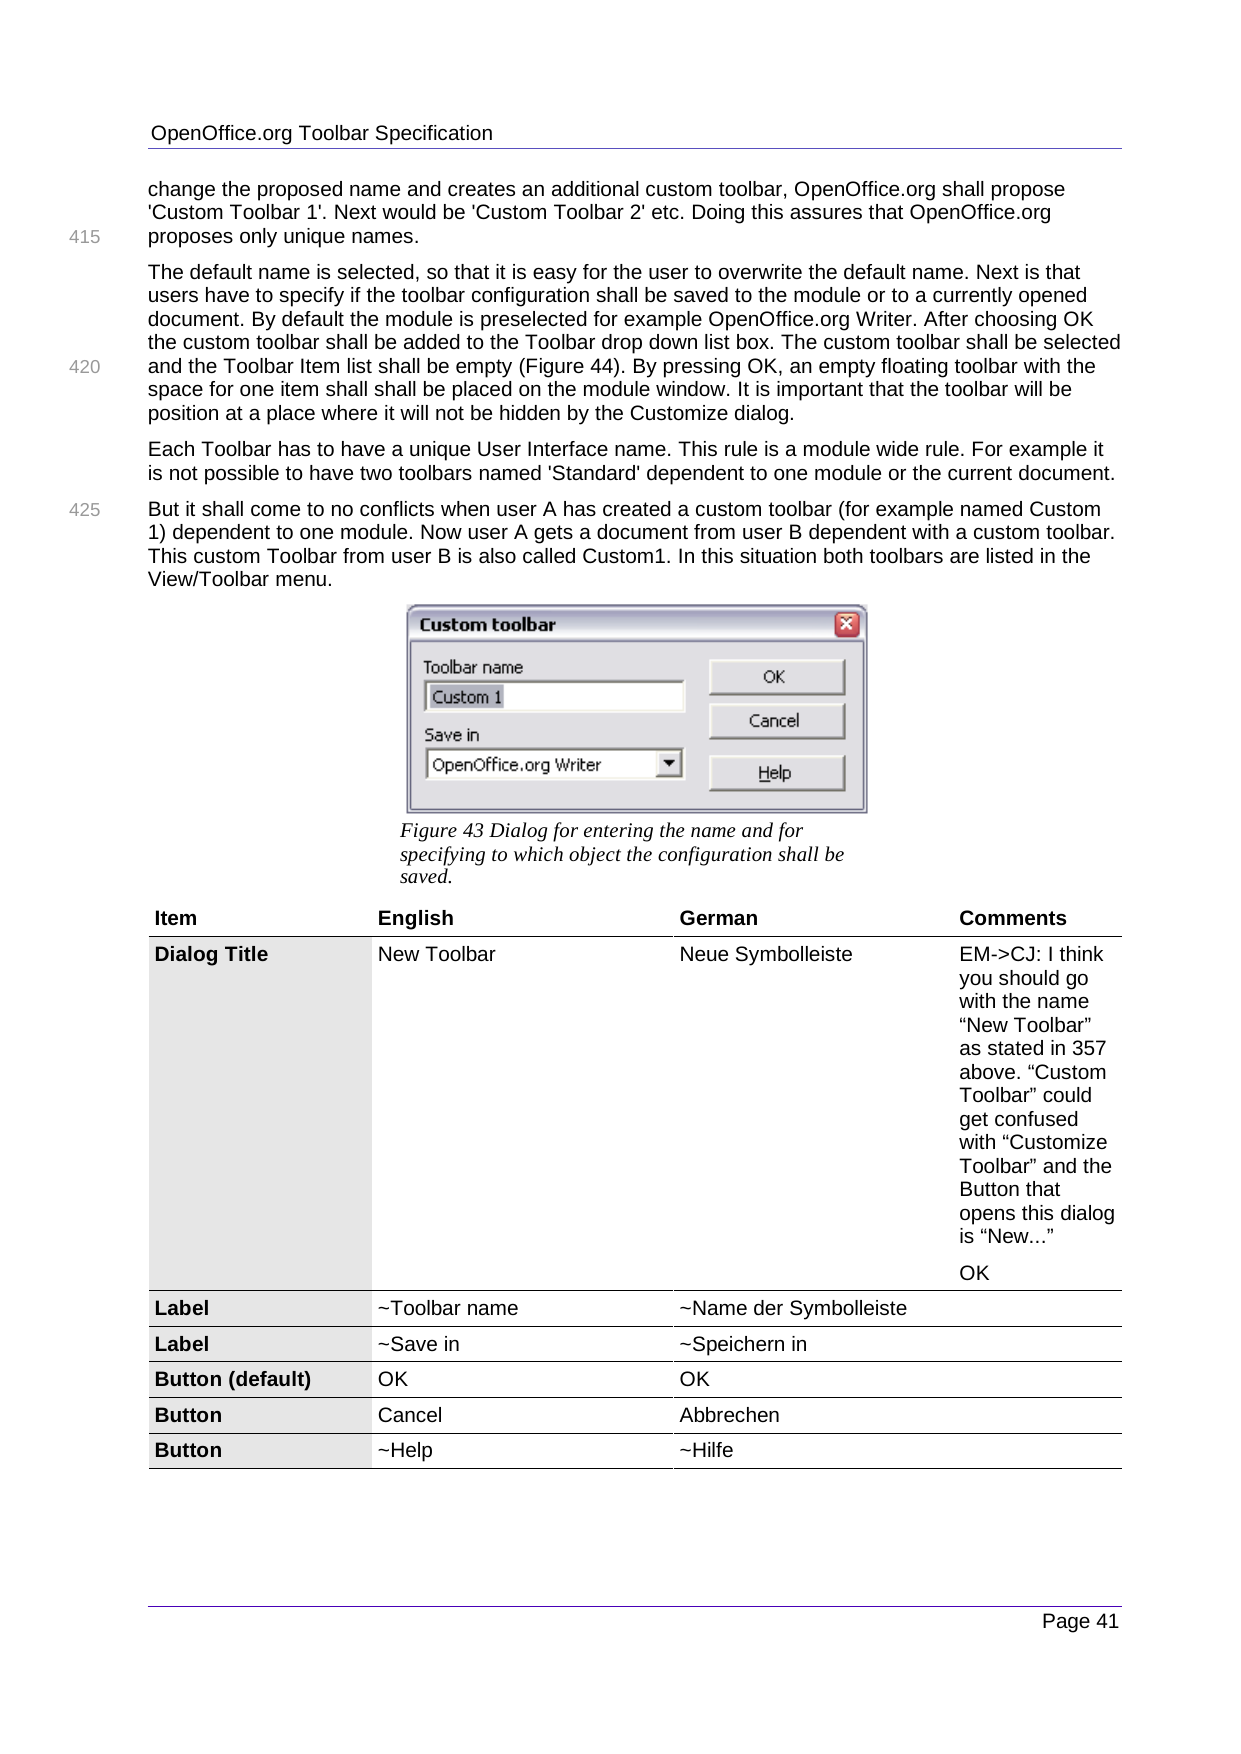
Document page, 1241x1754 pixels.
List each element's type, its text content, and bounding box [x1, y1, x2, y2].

table_cell Dialog Title [149, 937, 372, 1290]
text But it shall come to no conflicts when user A has created a custom toolbar (for example named Custom 1) dependent to one module. Now user A gets a document from user B dependent with a custom toolbar. This custom Toolbar from user B is also called Custom1. In this situation both toolbars are listed in the View/Toolbar menu. [148, 497, 1122, 591]
table_cell OK [674, 1362, 953, 1397]
table_cell New Toolbar [372, 937, 673, 1290]
table_cell [953, 1362, 1122, 1397]
table_cell [953, 1327, 1122, 1361]
table_cell ~Save in [372, 1327, 673, 1361]
text Each Toolbar has to have a unique User Interface name. This rule is a module wide rule. For example it is not possible to have two toolbars named 'Standard' dependent to one module or the current document. [148, 437, 1122, 484]
table_header English [372, 901, 673, 936]
text The default name is selected, so that it is easy for the user to overwrite the default name. Next is that users have to specify if the toolbar configuration shall be saved to the module or to a currently opened document. By default the module is preselected for example OpenOffice.org Writer. After choosing OK the custom toolbar shall be added to the Toolbar drop down list box. The custom toolbar shall be selected and the Toolbar Item list shall be empty (Figure 44). By pressing OK, an empty floating toolbar with the space for one item shall shall be placed on the module window. It is important that the toolbar will be position at a place where it will not be hidden by the Customize dialog. [148, 260, 1122, 425]
table_cell OK [372, 1362, 673, 1397]
picture [399, 603, 871, 820]
text Figure 43 Dialog for entering the name and for specifying to which object the configuration shall be saved. [400, 820, 870, 888]
table_cell Cancel [372, 1398, 673, 1433]
table_cell [953, 1434, 1122, 1468]
table_cell ~Name der Symbolleiste [674, 1291, 953, 1326]
table_cell [953, 1398, 1122, 1433]
table_header Comments [953, 901, 1122, 936]
table_cell ~Speichern in [674, 1327, 953, 1361]
text change the proposed name and creates an additional custom toolbar, OpenOffice.org shall propose 'Custom Toolbar 1'. Next would be 'Custom Toolbar 2' etc. Doing this assures that OpenOffice.org proposes only unique names. [148, 177, 1122, 248]
table_cell Label [149, 1327, 372, 1361]
table_cell Button [149, 1434, 372, 1468]
table_cell [953, 1291, 1122, 1326]
table_cell ~Toolbar name [372, 1291, 673, 1326]
table_cell ~Hilfe [674, 1434, 953, 1468]
table_cell Neue Symbolleiste [674, 937, 953, 1290]
table_cell Abbrechen [674, 1398, 953, 1433]
table_header Item [149, 901, 372, 936]
table_cell Button (default) [149, 1362, 372, 1397]
table_cell EM->CJ: I think you should go with the name “New Toolbar” as stated in 357 above. “Custom Toolbar” could get confused with “Customize Toolbar” and the Button that opens this dialog is “New...” OK [953, 937, 1122, 1290]
table_cell Label [149, 1291, 372, 1326]
table_cell ~Help [372, 1434, 673, 1468]
table_header German [674, 901, 953, 936]
table_cell Button [149, 1398, 372, 1433]
